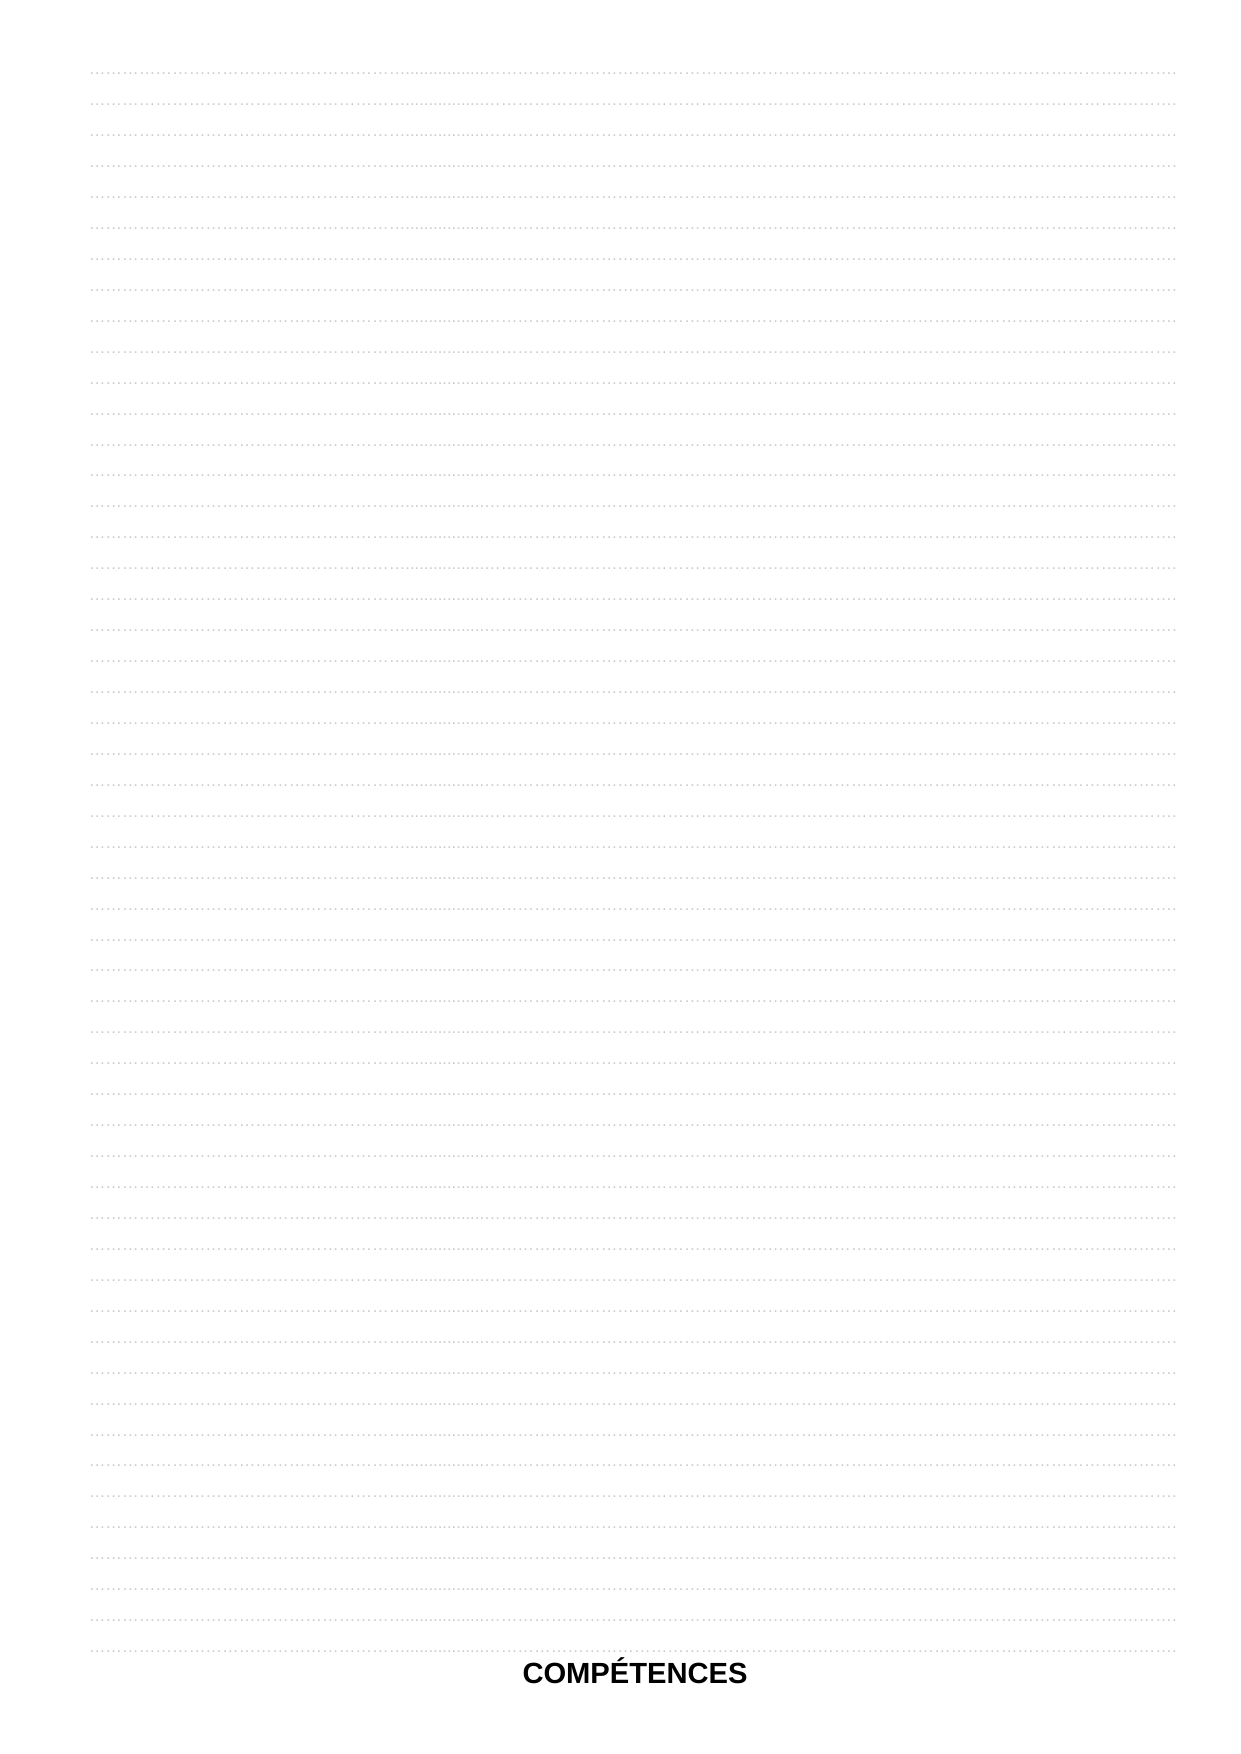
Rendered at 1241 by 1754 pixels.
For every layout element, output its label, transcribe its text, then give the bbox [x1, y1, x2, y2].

text ………………………………………………….................…………………………………………………………………………………………………….………. [88, 1451, 1181, 1470]
text ………………………………………………….................…………………………………………………………………………………………………….………. [88, 368, 1181, 388]
text ………………………………………………….................…………………………………………………………………………………………………….………. [88, 740, 1181, 759]
text ………………………………………………….................…………………………………………………………………………………………………….………. [88, 307, 1181, 326]
text Compétences [88, 1656, 1181, 1689]
text ………………………………………………….................…………………………………………………………………………………………………….………. [88, 1327, 1181, 1347]
text ………………………………………………….................…………………………………………………………………………………………………….………. [88, 59, 1181, 78]
text ………………………………………………….................…………………………………………………………………………………………………….………. [88, 1544, 1181, 1563]
text ………………………………………………….................…………………………………………………………………………………………………….………. [88, 183, 1181, 202]
text ………………………………………………….................…………………………………………………………………………………………………….………. [88, 1111, 1181, 1130]
text ………………………………………………….................…………………………………………………………………………………………………….………. [88, 152, 1181, 171]
text ………………………………………………….................…………………………………………………………………………………………………….………. [88, 1575, 1181, 1594]
text ………………………………………………….................…………………………………………………………………………………………………….………. [88, 1358, 1181, 1378]
text ………………………………………………….................…………………………………………………………………………………………………….………. [88, 1266, 1181, 1285]
text ………………………………………………….................…………………………………………………………………………………………………….………. [88, 1637, 1181, 1656]
text ………………………………………………….................…………………………………………………………………………………………………….………. [88, 925, 1181, 944]
text ………………………………………………….................…………………………………………………………………………………………………….………. [88, 1297, 1181, 1316]
text ………………………………………………….................…………………………………………………………………………………………………….………. [88, 616, 1181, 635]
text ………………………………………………….................…………………………………………………………………………………………………….………. [88, 709, 1181, 728]
text ………………………………………………….................…………………………………………………………………………………………………….………. [88, 492, 1181, 511]
text ………………………………………………….................…………………………………………………………………………………………………….………. [88, 863, 1181, 883]
text ………………………………………………….................…………………………………………………………………………………………………….………. [88, 987, 1181, 1006]
text ………………………………………………….................…………………………………………………………………………………………………….………. [88, 802, 1181, 821]
text ………………………………………………….................…………………………………………………………………………………………………….………. [88, 1173, 1181, 1192]
text ………………………………………………….................…………………………………………………………………………………………………….………. [88, 276, 1181, 295]
text ………………………………………………….................…………………………………………………………………………………………………….………. [88, 832, 1181, 852]
text ………………………………………………….................…………………………………………………………………………………………………….………. [88, 1018, 1181, 1037]
text ………………………………………………….................…………………………………………………………………………………………………….………. [88, 461, 1181, 480]
text ………………………………………………….................…………………………………………………………………………………………………….………. [88, 894, 1181, 913]
text ………………………………………………….................…………………………………………………………………………………………………….………. [88, 1420, 1181, 1439]
text ………………………………………………….................…………………………………………………………………………………………………….………. [88, 1049, 1181, 1068]
text ………………………………………………….................…………………………………………………………………………………………………….………. [88, 245, 1181, 264]
text ………………………………………………….................…………………………………………………………………………………………………….………. [88, 90, 1181, 109]
text ………………………………………………….................…………………………………………………………………………………………………….………. [88, 1235, 1181, 1254]
text ………………………………………………….................…………………………………………………………………………………………………….………. [88, 121, 1181, 140]
text ………………………………………………….................…………………………………………………………………………………………………….………. [88, 678, 1181, 697]
text ………………………………………………….................…………………………………………………………………………………………………….………. [88, 1142, 1181, 1161]
text ………………………………………………….................…………………………………………………………………………………………………….………. [88, 337, 1181, 357]
text ………………………………………………….................…………………………………………………………………………………………………….………. [88, 399, 1181, 418]
text ………………………………………………….................…………………………………………………………………………………………………….………. [88, 554, 1181, 573]
text ………………………………………………….................…………………………………………………………………………………………………….………. [88, 1482, 1181, 1501]
text ………………………………………………….................…………………………………………………………………………………………………….………. [88, 585, 1181, 604]
text ………………………………………………….................…………………………………………………………………………………………………….………. [88, 1204, 1181, 1223]
text ………………………………………………….................…………………………………………………………………………………………………….………. [88, 647, 1181, 666]
text ………………………………………………….................…………………………………………………………………………………………………….………. [88, 956, 1181, 975]
text ………………………………………………….................…………………………………………………………………………………………………….………. [88, 1389, 1181, 1408]
text ………………………………………………….................…………………………………………………………………………………………………….………. [88, 771, 1181, 790]
text ………………………………………………….................…………………………………………………………………………………………………….………. [88, 1513, 1181, 1532]
text ………………………………………………….................…………………………………………………………………………………………………….………. [88, 214, 1181, 233]
text ………………………………………………….................…………………………………………………………………………………………………….………. [88, 1606, 1181, 1625]
text ………………………………………………….................…………………………………………………………………………………………………….………. [88, 523, 1181, 542]
text ………………………………………………….................…………………………………………………………………………………………………….………. [88, 430, 1181, 449]
text ………………………………………………….................…………………………………………………………………………………………………….………. [88, 1080, 1181, 1099]
